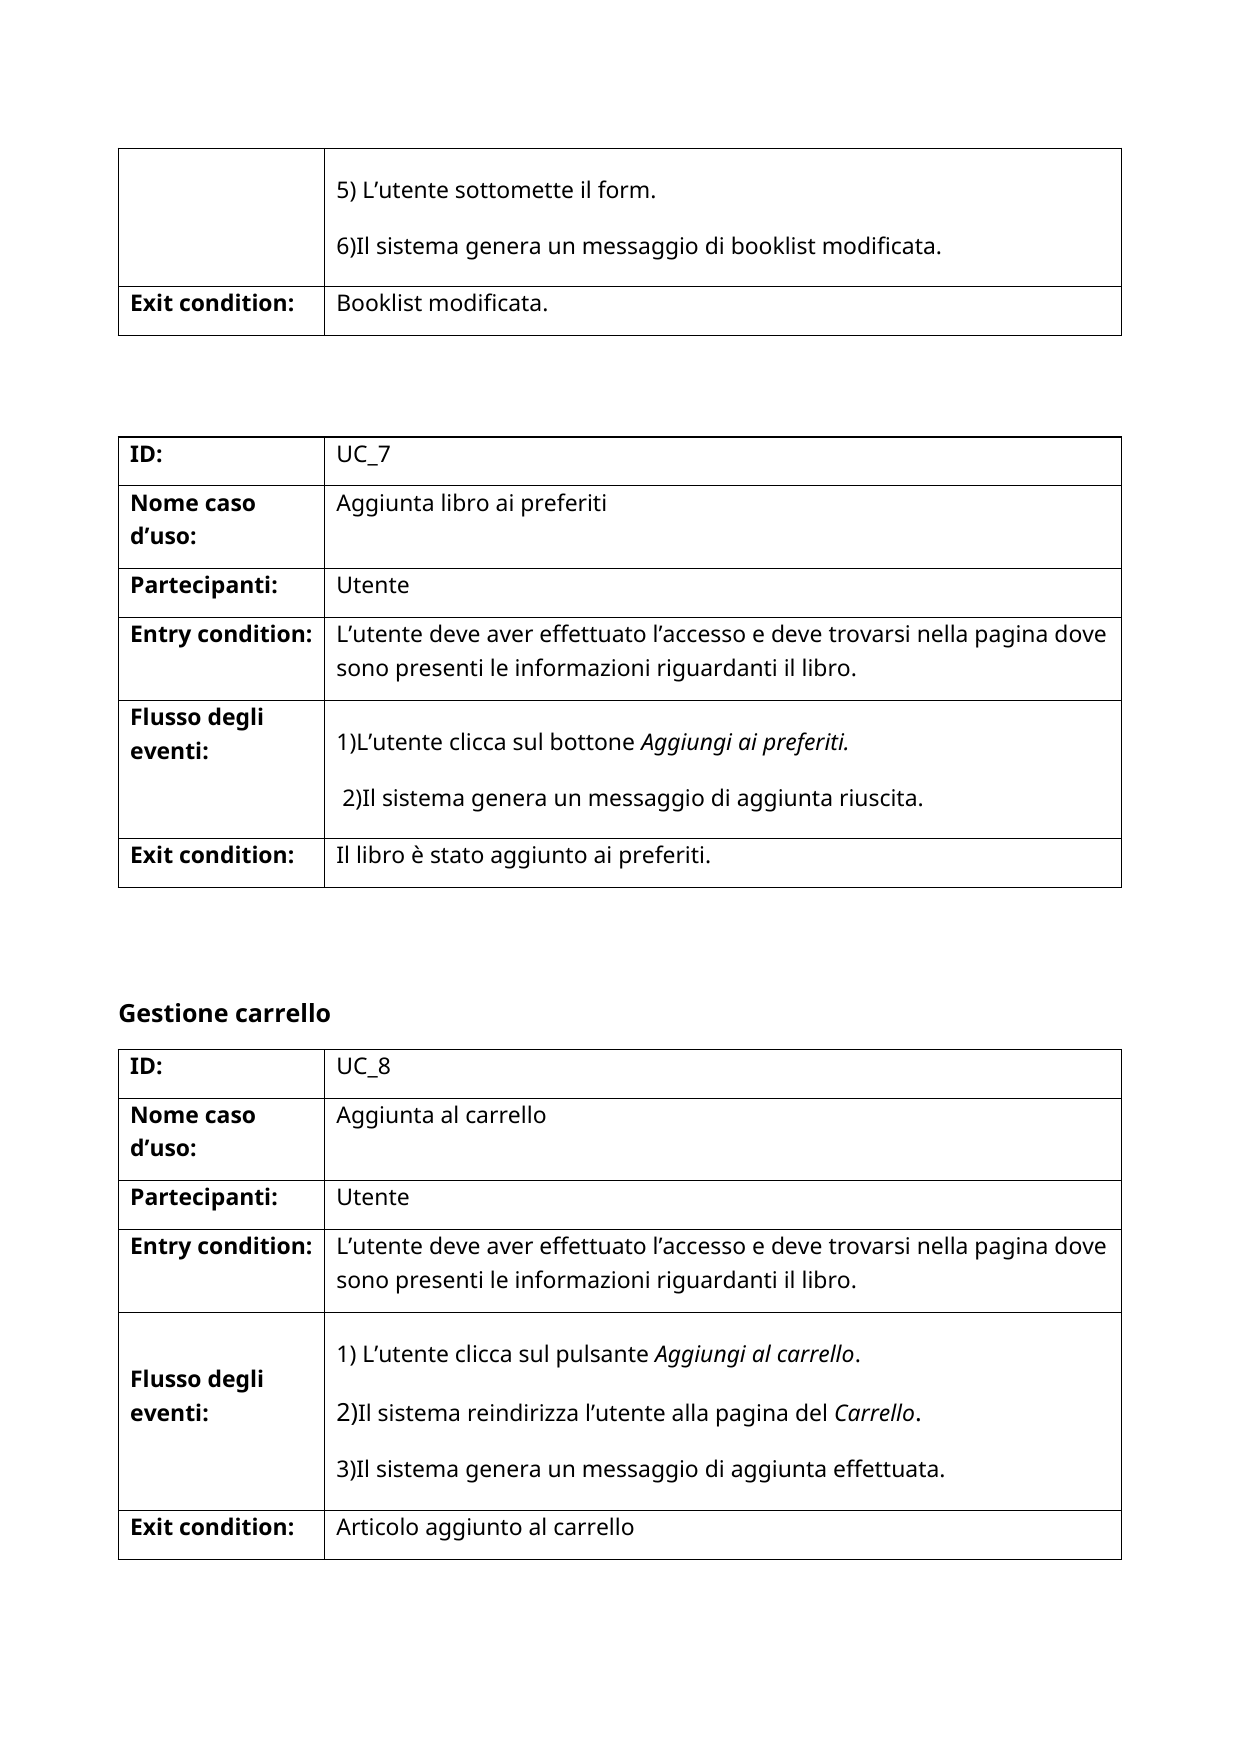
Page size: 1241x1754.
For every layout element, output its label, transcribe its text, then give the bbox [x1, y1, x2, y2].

table_cell L’utente deve aver effettuato l’accesso e deve trovarsi nella pagina dove sono presenti le informazioni riguardanti il libro. [325, 1230, 1121, 1312]
table_cell Flusso degli eventi: [119, 1313, 324, 1509]
table_cell 1)L’utente clicca sul bottone Aggiungi ai preferiti. 2)Il sistema genera un messaggio di aggiunta riuscita. [325, 701, 1121, 838]
table_cell 1) L’utente clicca sul pulsante Aggiungi al carrello. 2)Il sistema reindirizza l’utente alla pagina del Carrello. 3)Il sistema genera un messaggio di aggiunta effettuata. [325, 1313, 1121, 1509]
table_cell Booklist modificata. [325, 287, 1121, 335]
table_header UC_8 [325, 1050, 1121, 1098]
table_cell Aggiunta libro ai preferiti [325, 486, 1121, 568]
table_cell Entry condition: [119, 618, 324, 700]
table_cell 5) L’utente sottomette il form. 6)Il sistema genera un messaggio di booklist modificata. [325, 149, 1121, 286]
text Gestione carrello [118, 995, 1122, 1029]
table_cell Exit condition: [119, 287, 324, 335]
table_header ID: [119, 1050, 324, 1098]
table_cell Flusso degli eventi: [119, 701, 324, 838]
table_cell Aggiunta al carrello [325, 1099, 1121, 1180]
table_cell Il libro è stato aggiunto ai preferiti. [325, 839, 1121, 887]
table_header ID: [119, 438, 324, 485]
table_cell Partecipanti: [119, 1181, 324, 1229]
table_cell Nome caso d’uso: [119, 486, 324, 568]
table_cell [119, 149, 324, 286]
table_cell Utente [325, 1181, 1121, 1229]
table_cell Entry condition: [119, 1230, 324, 1312]
table_cell Articolo aggiunto al carrello [325, 1511, 1121, 1558]
table_header UC_7 [325, 438, 1121, 485]
table_cell Partecipanti: [119, 569, 324, 617]
table_cell Exit condition: [119, 839, 324, 887]
table_cell Exit condition: [119, 1511, 324, 1558]
table_cell L’utente deve aver effettuato l’accesso e deve trovarsi nella pagina dove sono presenti le informazioni riguardanti il libro. [325, 618, 1121, 700]
table_cell Utente [325, 569, 1121, 617]
table_cell Nome caso d’uso: [119, 1099, 324, 1180]
